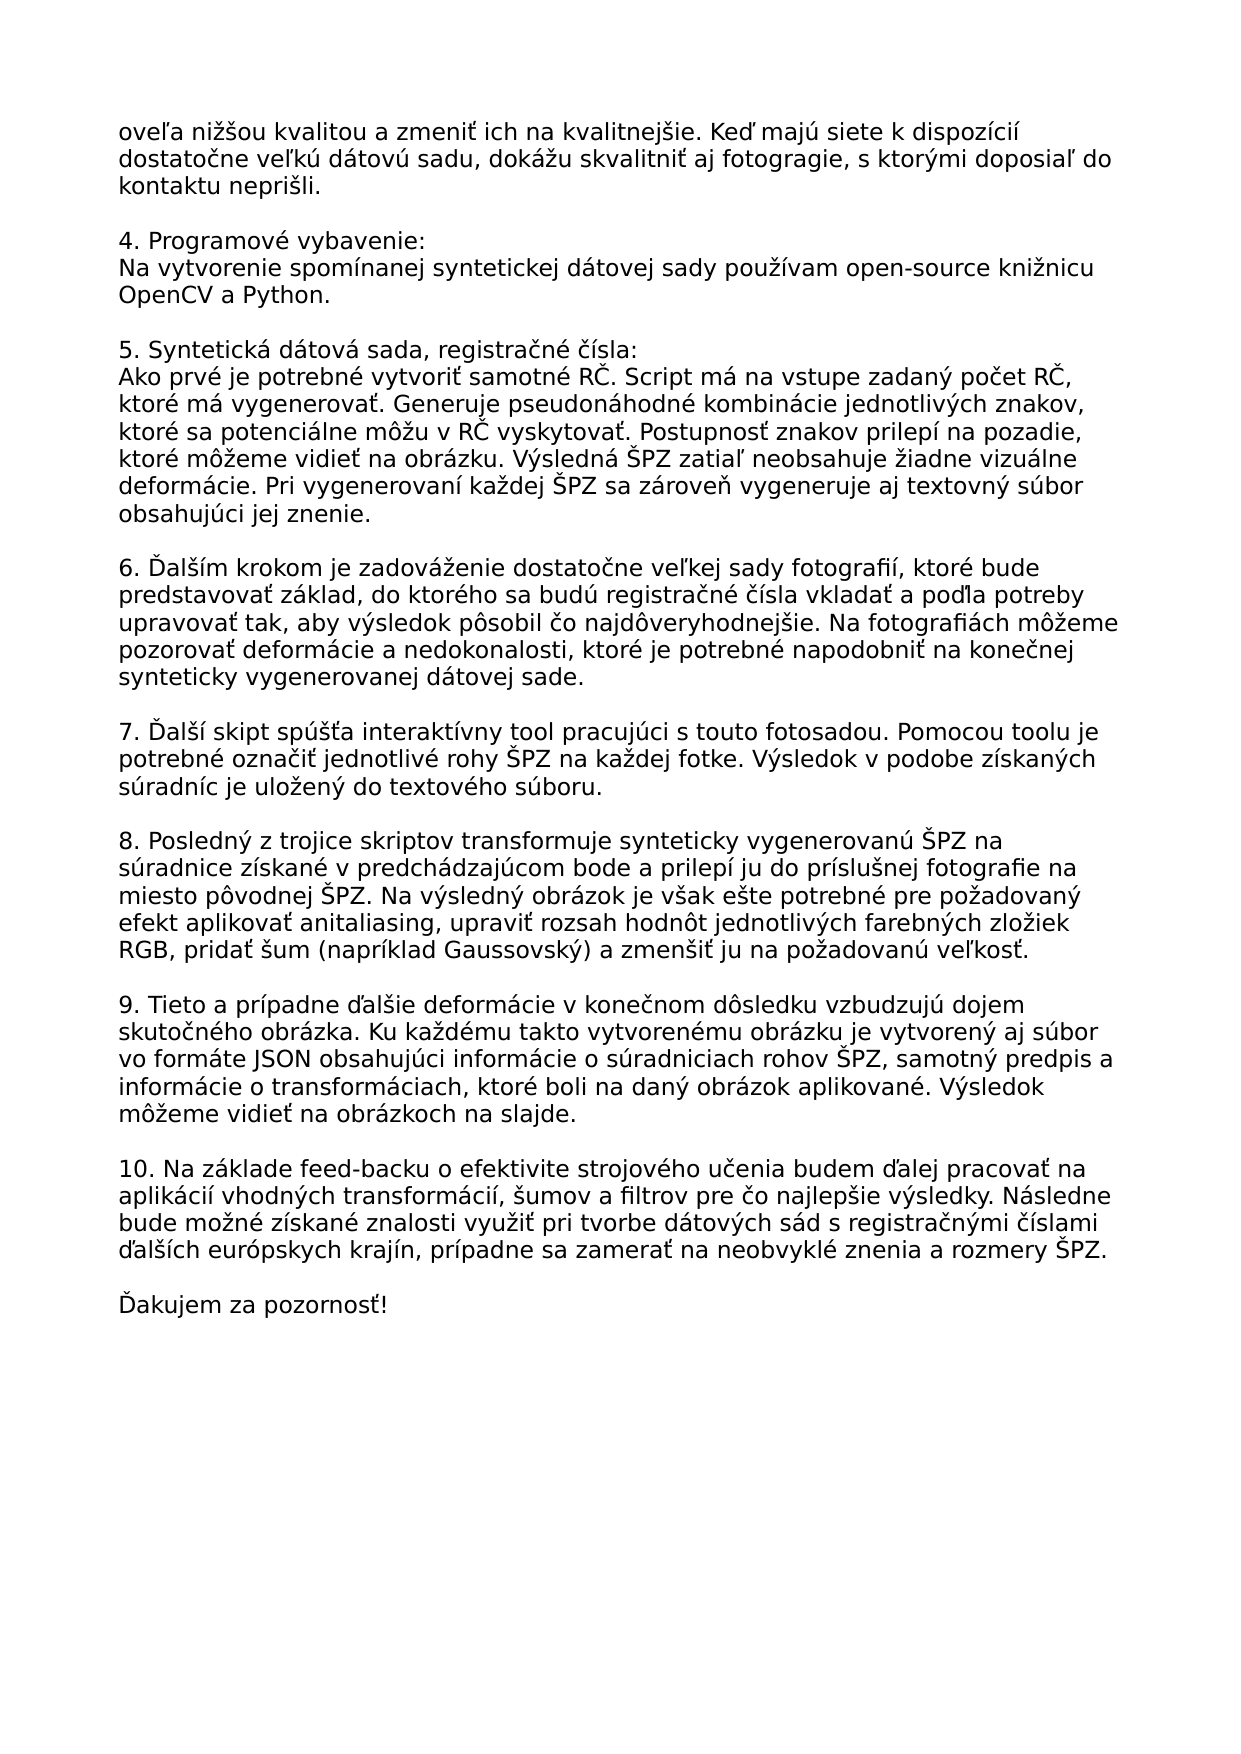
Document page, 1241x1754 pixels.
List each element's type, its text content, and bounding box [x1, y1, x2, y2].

text Na vytvorenie spomínanej syntetickej dátovej sady používam open-source knižnicu OpenCV a Python. [118, 254, 1122, 309]
text 4. Programové vybavenie: [118, 227, 1122, 254]
text Ďakujem za pozornosť! [118, 1292, 1122, 1319]
text 5. Syntetická dátová sada, registračné čísla: [118, 336, 1122, 364]
text 7. Ďalší skipt spúšťa interaktívny tool pracujúci s touto fotosadou. Pomocou toolu je potrebné označiť jednotlivé rohy ŠPZ na každej fotke. Výsledok v podobe získaných súradníc je uložený do textového súboru. [118, 718, 1122, 800]
text Ako prvé je potrebné vytvoriť samotné RČ. Script má na vstupe zadaný počet RČ, ktoré má vygenerovať. Generuje pseudonáhodné kombinácie jednotlivých znakov, ktoré sa potenciálne môžu v RČ vyskytovať. Postupnosť znakov prilepí na pozadie, ktoré môžeme vidieť na obrázku. Výsledná ŠPZ zatiaľ neobsahuje žiadne vizuálne deformácie. Pri vygenerovaní každej ŠPZ sa zároveň vygeneruje aj textovný súbor obsahujúci jej znenie. [118, 364, 1122, 527]
text 9. Tieto a prípadne ďalšie deformácie v konečnom dôsledku vzbudzujú dojem skutočného obrázka. Ku každému takto vytvorenému obrázku je vytvorený aj súbor vo formáte JSON obsahujúci informácie o súradniciach rohov ŠPZ, samotný predpis a informácie o transformáciach, ktoré boli na daný obrázok aplikované. Výsledok môžeme vidieť na obrázkoch na slajde. [118, 991, 1122, 1128]
text 10. Na základe feed-backu o efektivite strojového učenia budem ďalej pracovať na aplikácií vhodných transformácií, šumov a filtrov pre čo najlepšie výsledky. Následne bude možné získané znalosti využiť pri tvorbe dátových sád s registračnými číslami ďalších európskych krajín, prípadne sa zamerať na neobvyklé znenia a rozmery ŠPZ. [118, 1155, 1122, 1264]
text oveľa nižšou kvalitou a zmeniť ich na kvalitnejšie. Keď majú siete k dispozícií dostatočne veľkú dátovú sadu, dokážu skvalitniť aj fotogragie, s ktorými doposiaľ do kontaktu neprišli. [118, 118, 1122, 200]
text 8. Posledný z trojice skriptov transformuje synteticky vygenerovanú ŠPZ na súradnice získané v predchádzajúcom bode a prilepí ju do príslušnej fotografie na miesto pôvodnej ŠPZ. Na výsledný obrázok je však ešte potrebné pre požadovaný efekt aplikovať anitaliasing, upraviť rozsah hodnôt jednotlivých farebných zložiek RGB, pridať šum (napríklad Gaussovský) a zmenšiť ju na požadovanú veľkosť. [118, 828, 1122, 964]
text 6. Ďalším krokom je zadováženie dostatočne veľkej sady fotografií, ktoré bude predstavovať základ, do ktorého sa budú registračné čísla vkladať a poďla potreby upravovať tak, aby výsledok pôsobil čo najdôveryhodnejšie. Na fotografiách môžeme pozorovať deformácie a nedokonalosti, ktoré je potrebné napodobniť na konečnej synteticky vygenerovanej dátovej sade. [118, 555, 1122, 691]
